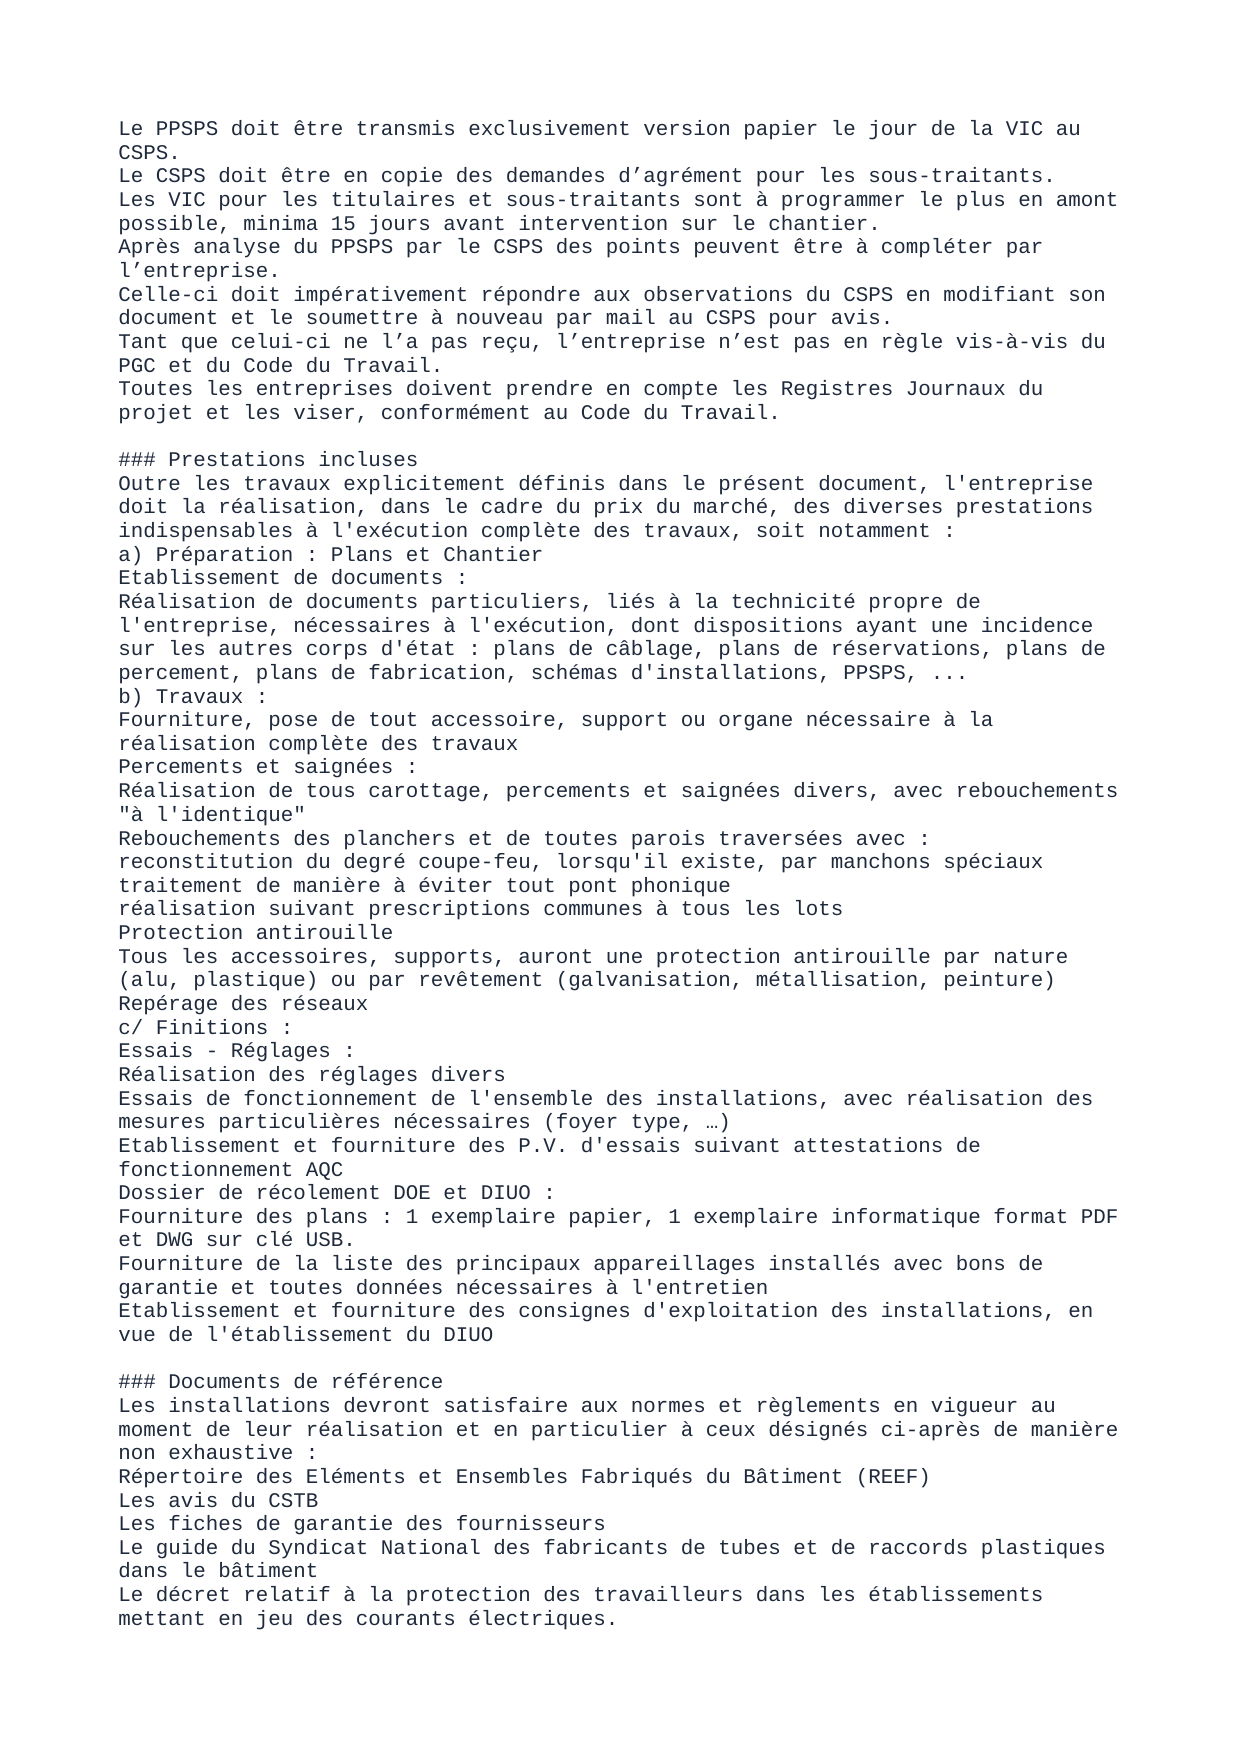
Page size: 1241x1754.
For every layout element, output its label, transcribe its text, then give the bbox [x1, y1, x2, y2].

text Le guide du Syndicat National des fabricants de tubes et de raccords plastiques dans le bâtiment [118, 1537, 1122, 1584]
text traitement de manière à éviter tout pont phonique [118, 875, 1122, 898]
text b) Travaux : [118, 686, 1122, 709]
text c/ Finitions : [118, 1017, 1122, 1040]
text Etablissement et fourniture des P.V. d'essais suivant attestations de fonctionnement AQC [118, 1135, 1122, 1182]
text Répertoire des Eléments et Ensembles Fabriqués du Bâtiment (REEF) [118, 1466, 1122, 1489]
text ### Prestations incluses [118, 449, 1122, 473]
text Réalisation des réglages divers [118, 1064, 1122, 1088]
text Réalisation de tous carottage, percements et saignées divers, avec rebouchements "à l'identique" [118, 780, 1122, 827]
text Repérage des réseaux [118, 993, 1122, 1017]
text Le CSPS doit être en copie des demandes d’agrément pour les sous-traitants. [118, 165, 1122, 189]
text ### Documents de référence [118, 1371, 1122, 1395]
text Etablissement de documents : [118, 567, 1122, 591]
text Fourniture de la liste des principaux appareillages installés avec bons de garantie et toutes données nécessaires à l'entretien [118, 1253, 1122, 1300]
text Essais - Réglages : [118, 1040, 1122, 1064]
text réalisation suivant prescriptions communes à tous les lots [118, 898, 1122, 922]
text Après analyse du PPSPS par le CSPS des points peuvent être à compléter par l’entreprise. [118, 236, 1122, 284]
text Les VIC pour les titulaires et sous-traitants sont à programmer le plus en amont possible, minima 15 jours avant intervention sur le chantier. [118, 189, 1122, 236]
text Fourniture, pose de tout accessoire, support ou organe nécessaire à la réalisation complète des travaux [118, 709, 1122, 757]
text Le PPSPS doit être transmis exclusivement version papier le jour de la VIC au CSPS. [118, 118, 1122, 165]
text Fourniture des plans : 1 exemplaire papier, 1 exemplaire informatique format PDF et DWG sur clé USB. [118, 1206, 1122, 1253]
text Percements et saignées : [118, 757, 1122, 780]
text a) Préparation : Plans et Chantier [118, 544, 1122, 567]
text Dossier de récolement DOE et DIUO : [118, 1182, 1122, 1206]
text Celle-ci doit impérativement répondre aux observations du CSPS en modifiant son document et le soumettre à nouveau par mail au CSPS pour avis. [118, 284, 1122, 331]
text Réalisation de documents particuliers, liés à la technicité propre de l'entreprise, nécessaires à l'exécution, dont dispositions ayant une incidence sur les autres corps d'état : plans de câblage, plans de réservations, plans de percement, plans de fabrication, schémas d'installations, PPSPS, ... [118, 591, 1122, 686]
text Etablissement et fourniture des consignes d'exploitation des installations, en vue de l'établissement du DIUO [118, 1300, 1122, 1348]
text Les installations devront satisfaire aux normes et règlements en vigueur au moment de leur réalisation et en particulier à ceux désignés ci-après de manière non exhaustive : [118, 1395, 1122, 1466]
text Les fiches de garantie des fournisseurs [118, 1513, 1122, 1537]
text Tous les accessoires, supports, auront une protection antirouille par nature (alu, plastique) ou par revêtement (galvanisation, métallisation, peinture) [118, 946, 1122, 993]
text Outre les travaux explicitement définis dans le présent document, l'entreprise doit la réalisation, dans le cadre du prix du marché, des diverses prestations indispensables à l'exécution complète des travaux, soit notamment : [118, 473, 1122, 544]
text Rebouchements des planchers et de toutes parois traversées avec : [118, 827, 1122, 851]
text Toutes les entreprises doivent prendre en compte les Registres Journaux du projet et les viser, conformément au Code du Travail. [118, 378, 1122, 426]
text Tant que celui-ci ne l’a pas reçu, l’entreprise n’est pas en règle vis-à-vis du PGC et du Code du Travail. [118, 331, 1122, 378]
text Essais de fonctionnement de l'ensemble des installations, avec réalisation des mesures particulières nécessaires (foyer type, …) [118, 1088, 1122, 1135]
text Protection antirouille [118, 922, 1122, 946]
text Les avis du CSTB [118, 1489, 1122, 1513]
text Le décret relatif à la protection des travailleurs dans les établissements mettant en jeu des courants électriques. [118, 1584, 1122, 1631]
text reconstitution du degré coupe-feu, lorsqu'il existe, par manchons spéciaux [118, 851, 1122, 875]
